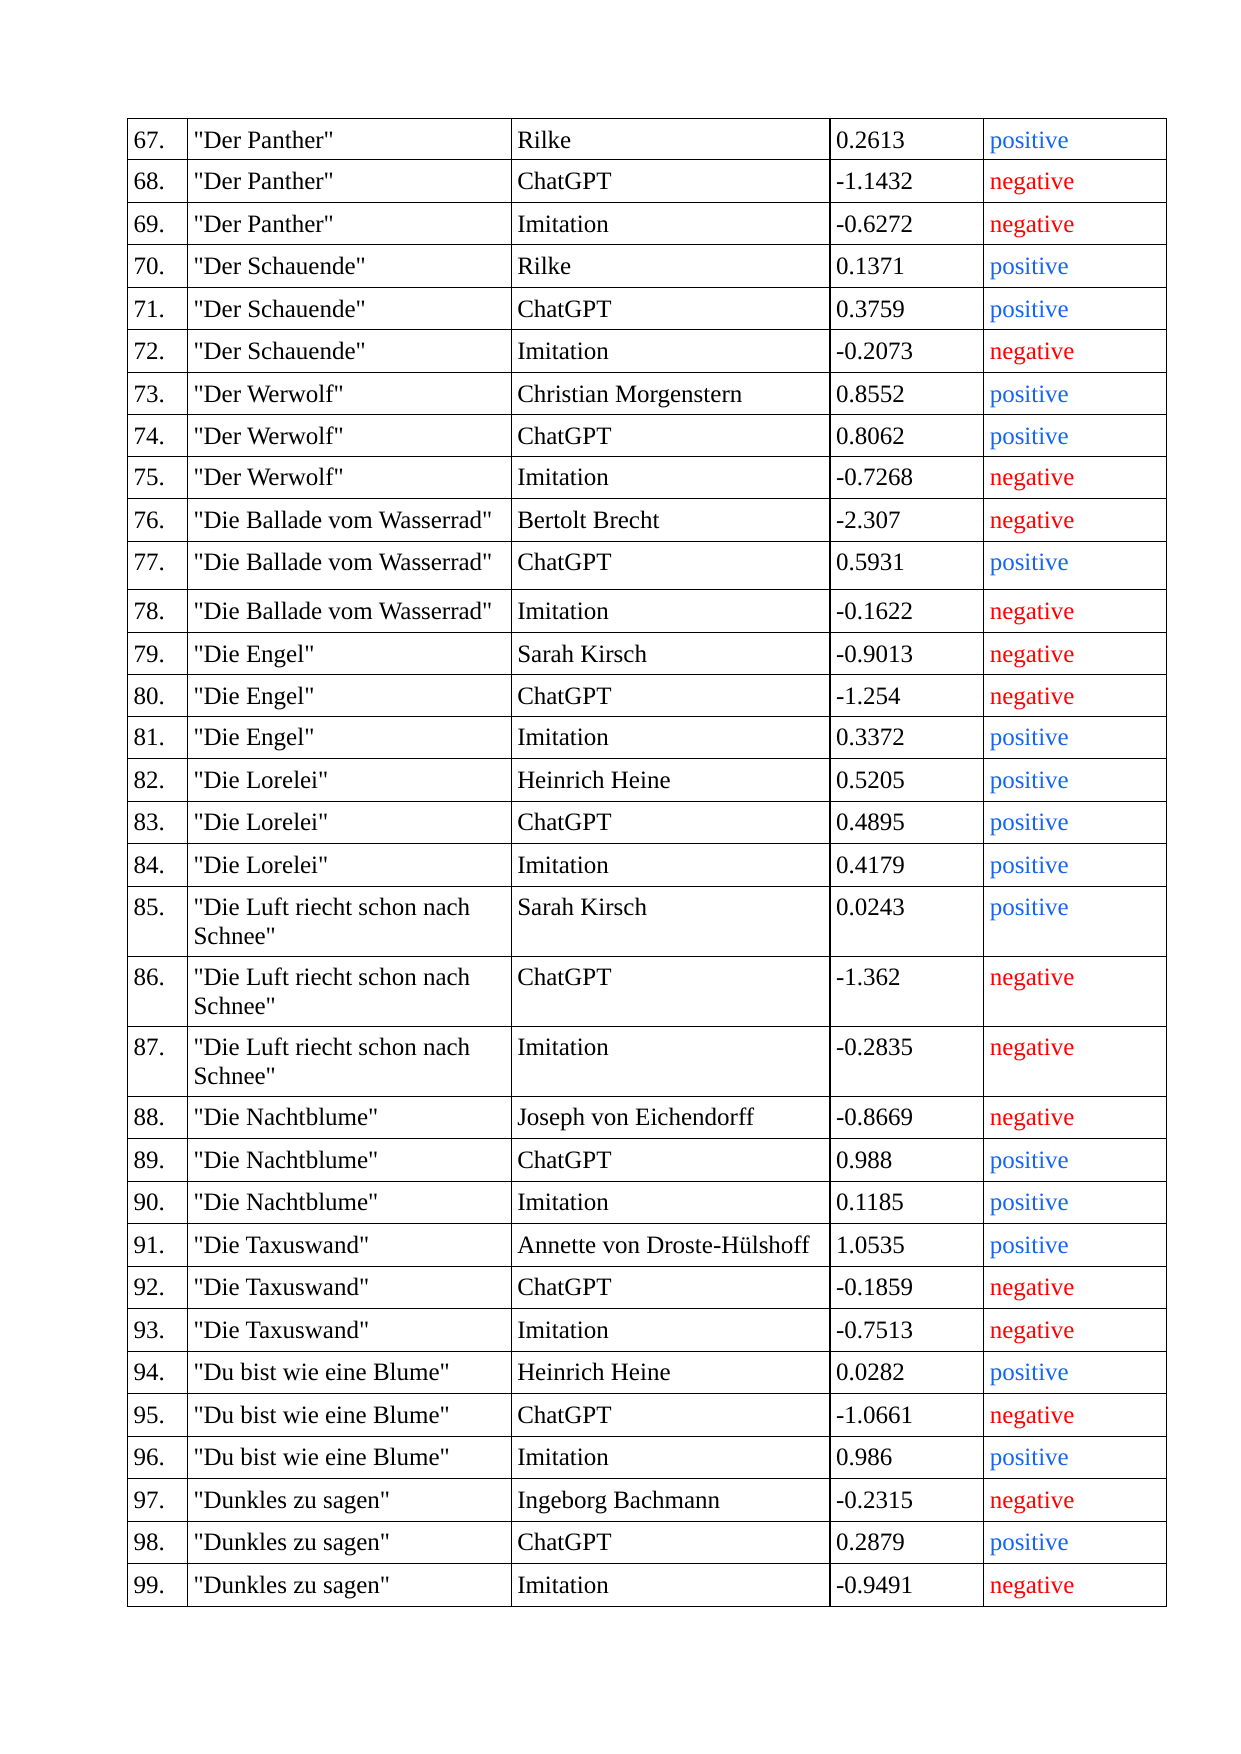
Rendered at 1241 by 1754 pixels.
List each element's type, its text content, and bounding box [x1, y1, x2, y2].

table_cell 79. [128, 633, 187, 674]
table_cell positive [984, 844, 1166, 886]
table_cell negative [984, 457, 1166, 498]
table_cell "Der Schauende" [188, 288, 511, 329]
table_cell negative [984, 1309, 1166, 1351]
table_cell -1.254 [831, 675, 983, 716]
table_cell positive [984, 759, 1166, 801]
table_cell "Die Ballade vom Wasserrad" [188, 590, 511, 632]
table_cell 0.3372 [831, 717, 983, 758]
table_cell 80. [128, 675, 187, 716]
table_cell "Die Lorelei" [188, 759, 511, 801]
table_cell negative [984, 675, 1166, 716]
table_cell "Die Ballade vom Wasserrad" [188, 542, 511, 589]
table_cell negative [984, 1097, 1166, 1138]
table_cell 0.986 [831, 1437, 983, 1478]
table_cell 70. [128, 245, 187, 287]
table_cell -0.8669 [831, 1097, 983, 1138]
table_cell ChatGPT [512, 1139, 829, 1181]
table_cell Annette von Droste-Hülshoff [512, 1224, 829, 1266]
table_cell 89. [128, 1139, 187, 1181]
table_cell "Die Ballade vom Wasserrad" [188, 499, 511, 541]
table_cell 75. [128, 457, 187, 498]
table_cell positive [984, 717, 1166, 758]
table_cell 0.0243 [831, 887, 983, 956]
table_cell "Die Nachtblume" [188, 1182, 511, 1223]
table_cell 90. [128, 1182, 187, 1223]
table_cell 0.1371 [831, 245, 983, 287]
table_cell -0.6272 [831, 203, 983, 244]
table_cell "Der Panther" [188, 160, 511, 202]
table_cell ChatGPT [512, 957, 829, 1026]
table_cell 74. [128, 415, 187, 456]
table_cell 0.4895 [831, 802, 983, 843]
table_cell Rilke [512, 119, 829, 159]
table_cell ChatGPT [512, 288, 829, 329]
table_cell positive [984, 245, 1166, 287]
table_cell "Die Lorelei" [188, 844, 511, 886]
table_cell -0.9491 [831, 1564, 983, 1606]
table_cell -0.7268 [831, 457, 983, 498]
table_cell "Die Taxuswand" [188, 1224, 511, 1266]
table_cell ChatGPT [512, 415, 829, 456]
table_cell "Dunkles zu sagen" [188, 1522, 511, 1563]
table_cell ChatGPT [512, 1522, 829, 1563]
table_cell 0.4179 [831, 844, 983, 886]
table_cell 0.5205 [831, 759, 983, 801]
table_cell 0.5931 [831, 542, 983, 589]
table_cell 69. [128, 203, 187, 244]
table_cell Ingeborg Bachmann [512, 1479, 829, 1521]
table_cell positive [984, 1182, 1166, 1223]
table_cell positive [984, 1139, 1166, 1181]
table_cell 95. [128, 1394, 187, 1436]
table_cell Christian Morgenstern [512, 373, 829, 414]
table_cell "Die Engel" [188, 675, 511, 716]
table_cell 83. [128, 802, 187, 843]
table_cell positive [984, 1437, 1166, 1478]
table_cell ChatGPT [512, 675, 829, 716]
table_cell Rilke [512, 245, 829, 287]
table_cell Imitation [512, 1182, 829, 1223]
table_cell negative [984, 1479, 1166, 1521]
table_cell ChatGPT [512, 542, 829, 589]
table_cell Heinrich Heine [512, 759, 829, 801]
table_cell 0.3759 [831, 288, 983, 329]
table_cell "Der Panther" [188, 119, 511, 159]
table_cell -0.1622 [831, 590, 983, 632]
table_cell 98. [128, 1522, 187, 1563]
table_cell "Du bist wie eine Blume" [188, 1394, 511, 1436]
table_cell "Die Luft riecht schon nach Schnee" [188, 887, 511, 956]
table_cell positive [984, 1224, 1166, 1266]
table_cell -0.2315 [831, 1479, 983, 1521]
table_cell negative [984, 499, 1166, 541]
table_cell "Die Lorelei" [188, 802, 511, 843]
table_cell negative [984, 1267, 1166, 1308]
table_cell positive [984, 373, 1166, 414]
table_cell "Dunkles zu sagen" [188, 1479, 511, 1521]
table_cell 93. [128, 1309, 187, 1351]
table_cell 0.2879 [831, 1522, 983, 1563]
table_cell 0.8062 [831, 415, 983, 456]
table_cell Heinrich Heine [512, 1352, 829, 1393]
table_cell "Die Taxuswand" [188, 1267, 511, 1308]
table_cell 99. [128, 1564, 187, 1606]
table_cell 86. [128, 957, 187, 1026]
table_cell -1.1432 [831, 160, 983, 202]
table_cell "Der Werwolf" [188, 373, 511, 414]
table_cell 0.1185 [831, 1182, 983, 1223]
table_cell Imitation [512, 330, 829, 372]
table_cell Sarah Kirsch [512, 887, 829, 956]
table_cell 71. [128, 288, 187, 329]
table_cell -1.0661 [831, 1394, 983, 1436]
table_cell "Die Luft riecht schon nach Schnee" [188, 1027, 511, 1096]
table_cell 96. [128, 1437, 187, 1478]
table_cell "Der Panther" [188, 203, 511, 244]
table_cell -0.2073 [831, 330, 983, 372]
table_cell Imitation [512, 1564, 829, 1606]
table_cell Imitation [512, 203, 829, 244]
table_cell positive [984, 415, 1166, 456]
table_cell 0.2613 [831, 119, 983, 159]
table_cell 97. [128, 1479, 187, 1521]
table_cell "Die Luft riecht schon nach Schnee" [188, 957, 511, 1026]
table_cell positive [984, 1352, 1166, 1393]
table_cell "Die Nachtblume" [188, 1139, 511, 1181]
table_cell 78. [128, 590, 187, 632]
table_cell 67. [128, 119, 187, 159]
table_cell Sarah Kirsch [512, 633, 829, 674]
table_cell Imitation [512, 590, 829, 632]
table_cell Imitation [512, 1437, 829, 1478]
table_cell "Die Taxuswand" [188, 1309, 511, 1351]
table_cell Joseph von Eichendorff [512, 1097, 829, 1138]
table_cell positive [984, 288, 1166, 329]
table_cell "Die Engel" [188, 717, 511, 758]
table_cell -2.307 [831, 499, 983, 541]
table_cell 88. [128, 1097, 187, 1138]
table_cell positive [984, 542, 1166, 589]
table_cell 72. [128, 330, 187, 372]
table_cell "Dunkles zu sagen" [188, 1564, 511, 1606]
table_cell negative [984, 203, 1166, 244]
table_cell "Die Engel" [188, 633, 511, 674]
table_cell ChatGPT [512, 802, 829, 843]
table_cell negative [984, 957, 1166, 1026]
table_cell negative [984, 1564, 1166, 1606]
table_cell 0.8552 [831, 373, 983, 414]
table_cell 87. [128, 1027, 187, 1096]
table_cell 76. [128, 499, 187, 541]
table_cell "Du bist wie eine Blume" [188, 1352, 511, 1393]
table_cell ChatGPT [512, 1267, 829, 1308]
table_cell -0.2835 [831, 1027, 983, 1096]
table_cell negative [984, 633, 1166, 674]
table_cell positive [984, 887, 1166, 956]
table_cell -0.7513 [831, 1309, 983, 1351]
table_cell 77. [128, 542, 187, 589]
table_cell positive [984, 802, 1166, 843]
table_cell Imitation [512, 1027, 829, 1096]
table_cell -0.9013 [831, 633, 983, 674]
table_cell 92. [128, 1267, 187, 1308]
table_cell negative [984, 1394, 1166, 1436]
table_cell 68. [128, 160, 187, 202]
table_cell -0.1859 [831, 1267, 983, 1308]
table_cell Imitation [512, 1309, 829, 1351]
table_cell Imitation [512, 844, 829, 886]
table_cell Bertolt Brecht [512, 499, 829, 541]
table_cell 0.0282 [831, 1352, 983, 1393]
table_cell 73. [128, 373, 187, 414]
table_cell "Die Nachtblume" [188, 1097, 511, 1138]
table_cell negative [984, 590, 1166, 632]
table_cell "Der Schauende" [188, 245, 511, 287]
table_cell negative [984, 160, 1166, 202]
table_cell 1.0535 [831, 1224, 983, 1266]
table_cell 0.988 [831, 1139, 983, 1181]
table_cell 94. [128, 1352, 187, 1393]
table_cell Imitation [512, 717, 829, 758]
table_cell -1.362 [831, 957, 983, 1026]
table_cell 84. [128, 844, 187, 886]
table_cell positive [984, 1522, 1166, 1563]
table_cell Imitation [512, 457, 829, 498]
table_cell negative [984, 330, 1166, 372]
table_cell "Der Schauende" [188, 330, 511, 372]
table_cell 82. [128, 759, 187, 801]
table_cell "Du bist wie eine Blume" [188, 1437, 511, 1478]
table_cell ChatGPT [512, 160, 829, 202]
table_cell "Der Werwolf" [188, 415, 511, 456]
table_cell 91. [128, 1224, 187, 1266]
table_cell negative [984, 1027, 1166, 1096]
table_cell ChatGPT [512, 1394, 829, 1436]
table_cell "Der Werwolf" [188, 457, 511, 498]
table_cell 81. [128, 717, 187, 758]
table_cell 85. [128, 887, 187, 956]
table_cell positive [984, 119, 1166, 159]
